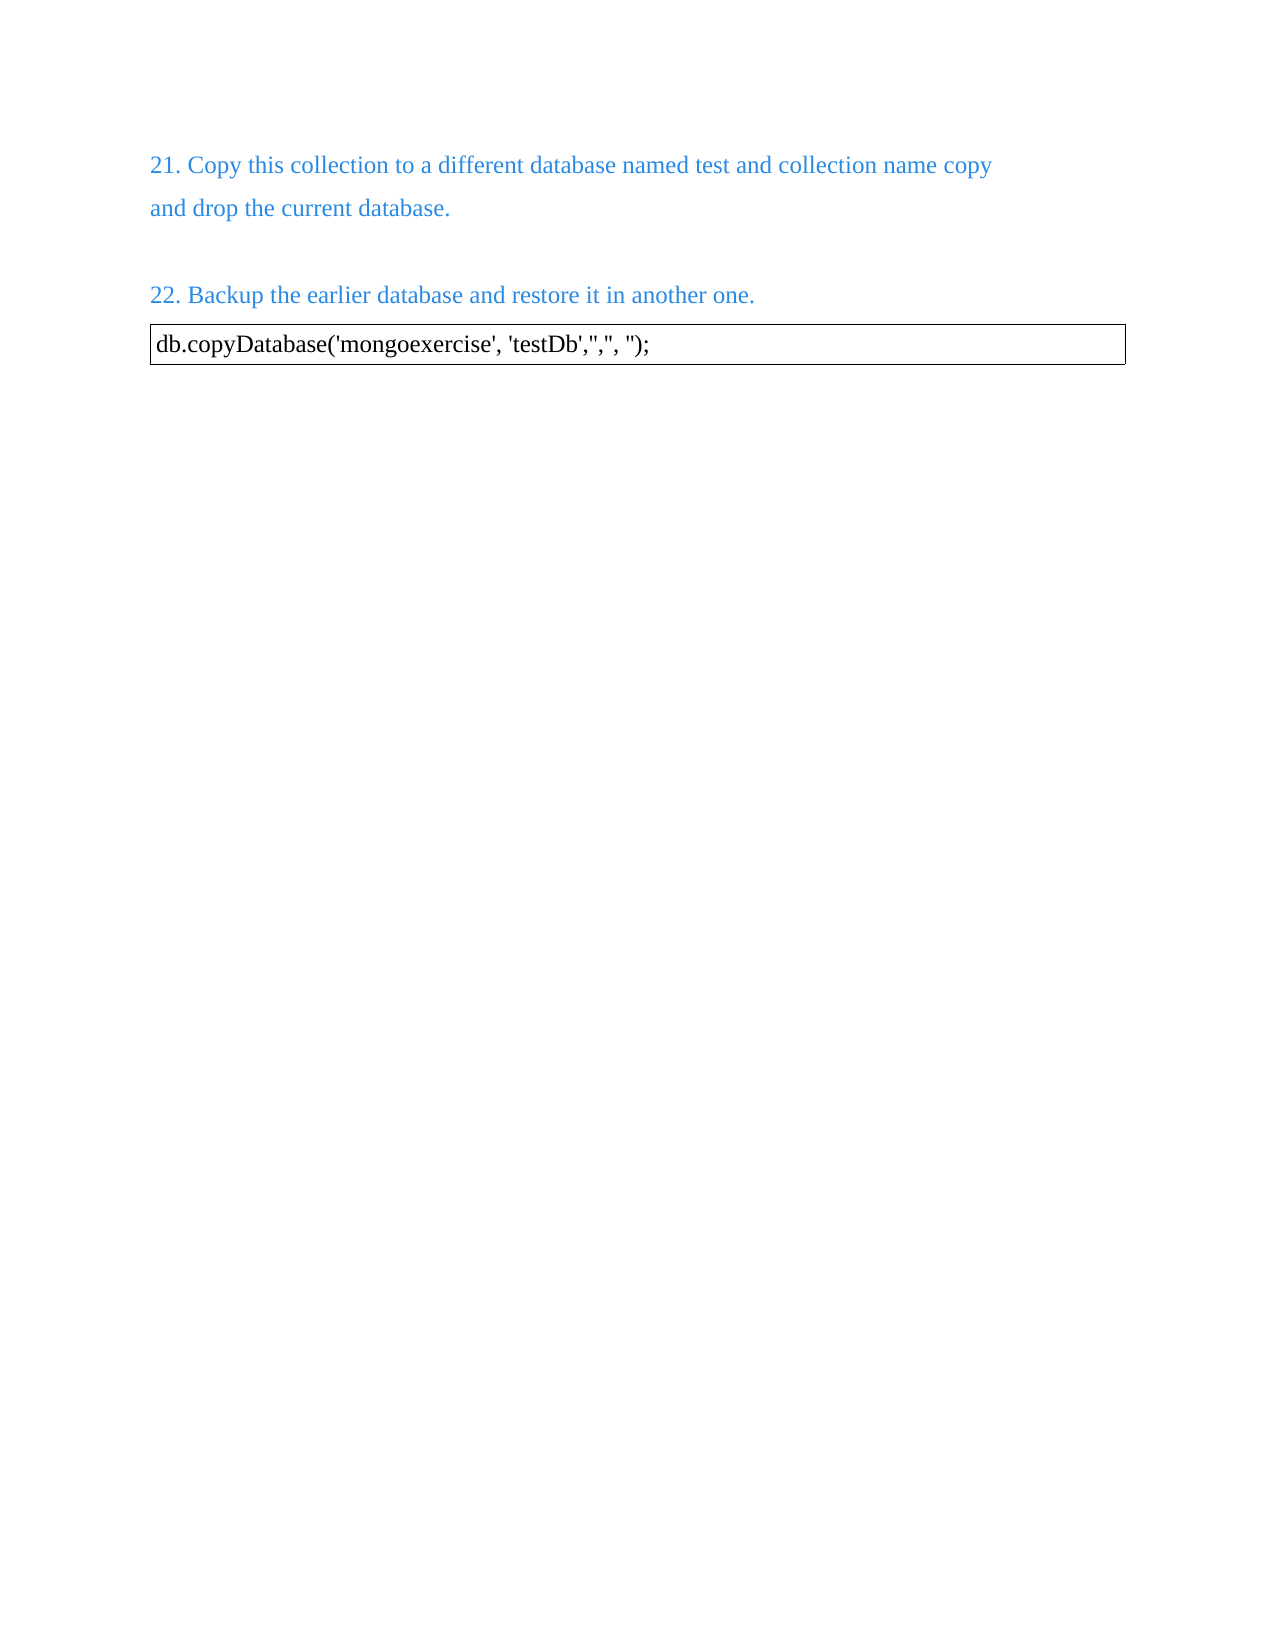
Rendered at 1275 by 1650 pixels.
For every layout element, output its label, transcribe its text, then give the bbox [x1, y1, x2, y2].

text and drop the current database. [150, 193, 1125, 222]
text 21. Copy this collection to a different database named test and collection name copy [150, 150, 1125, 179]
table_header db.copyDatabase('mongoexercise', 'testDb','','', ''); [151, 325, 1125, 364]
text 22. Backup the earlier database and restore it in another one. [150, 280, 1125, 309]
